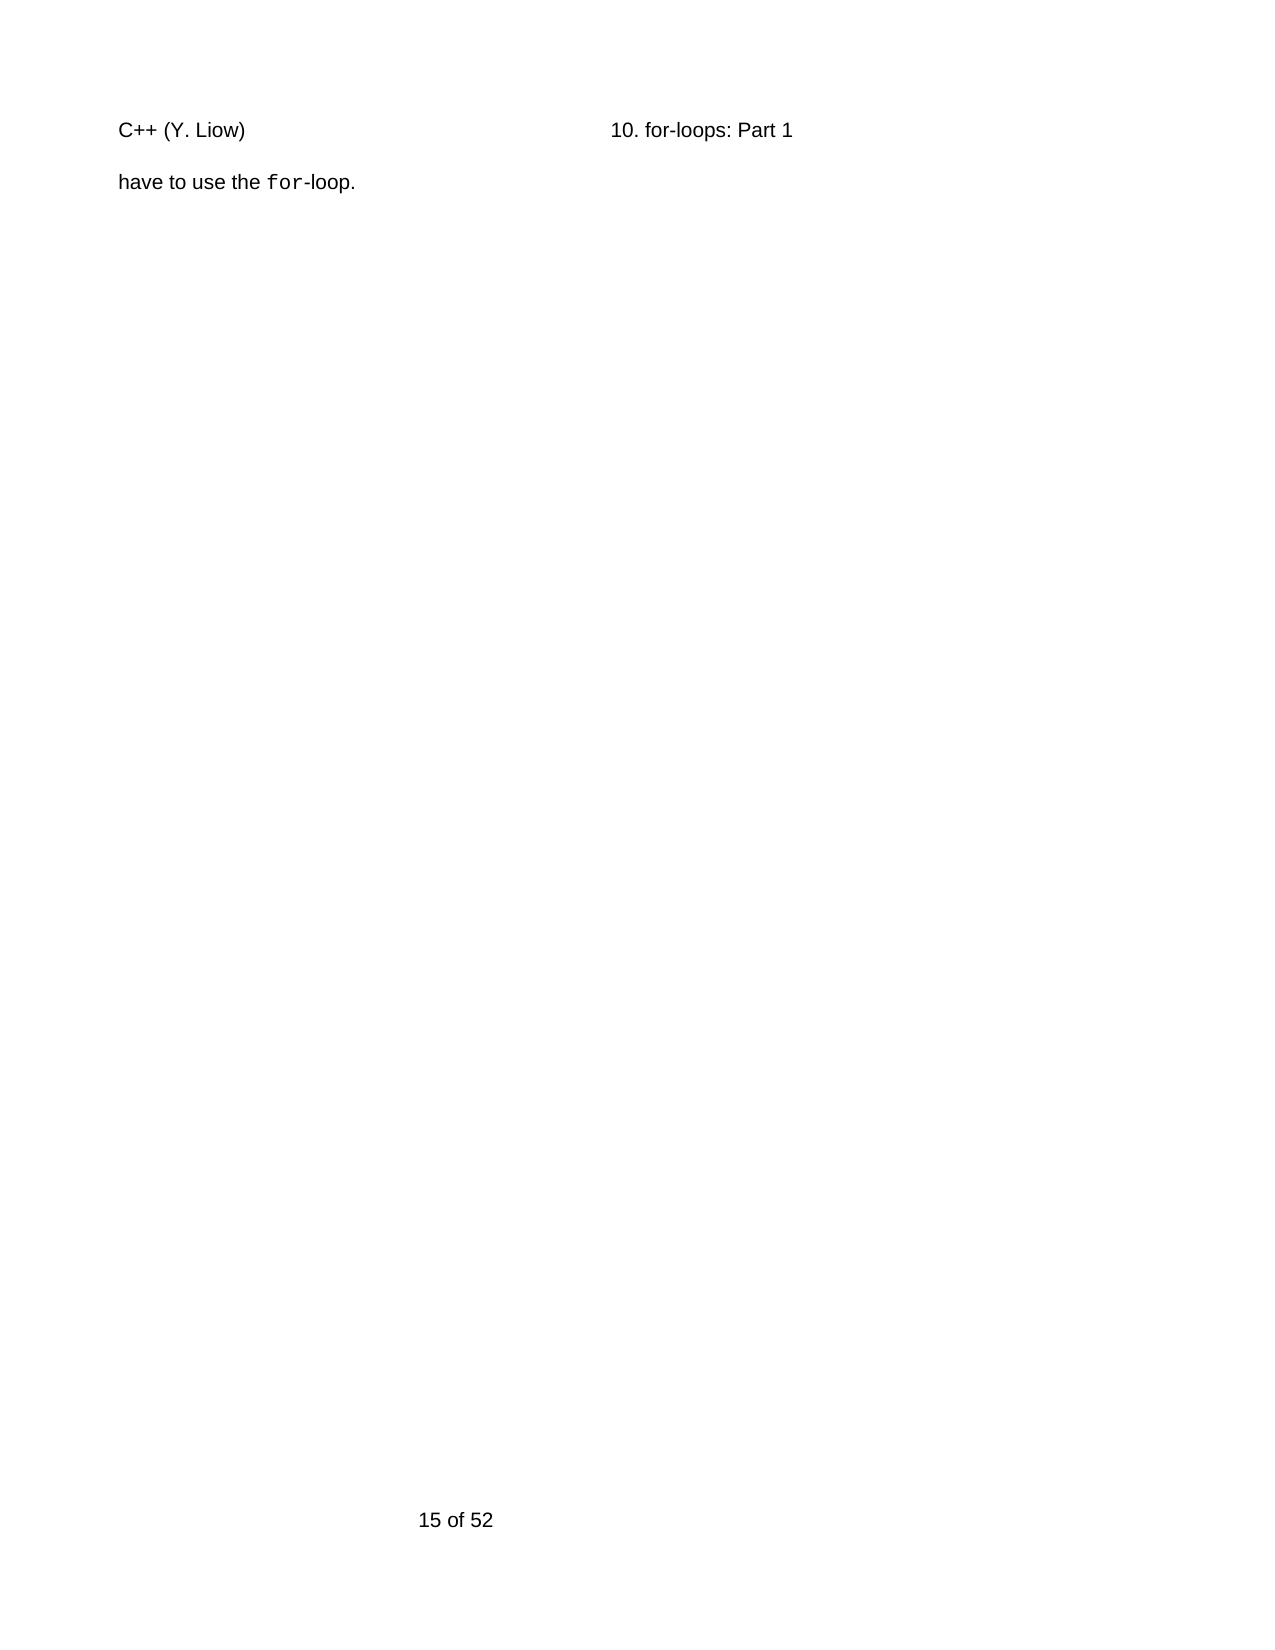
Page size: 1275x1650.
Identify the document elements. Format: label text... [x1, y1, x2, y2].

text have to use the for-loop. [118, 171, 793, 196]
